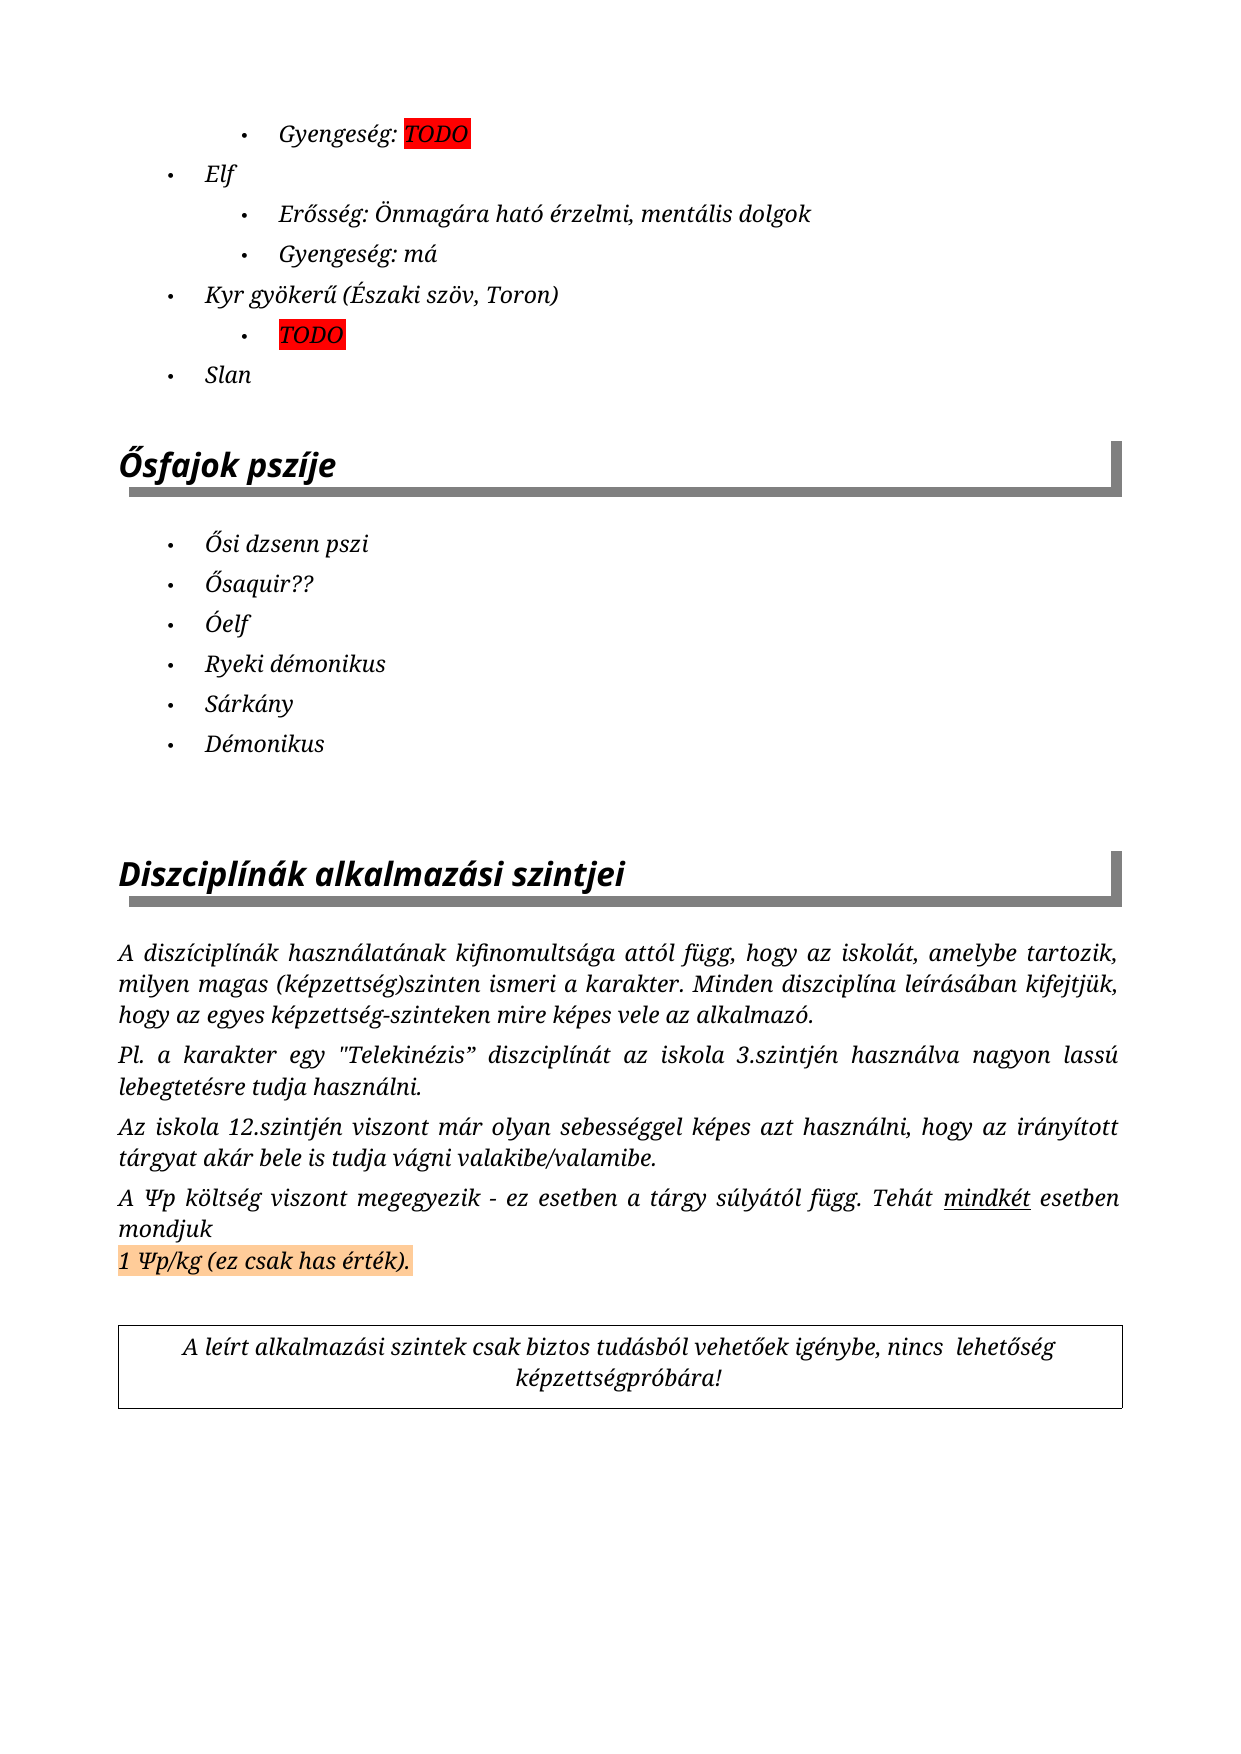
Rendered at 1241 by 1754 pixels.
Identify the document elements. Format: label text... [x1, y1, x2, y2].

subtitle Ősfajok pszíje [118, 441, 1111, 487]
list Óelf [156, 608, 1122, 639]
list Sárkány [156, 688, 1122, 719]
list Erősség: Önmagára ható érzelmi, mentális dolgok [229, 198, 1122, 229]
list Ősaquir?? [156, 568, 1122, 599]
text A diszíciplínák használatának kifinomultsága attól függ, hogy az iskolát, amelybe tartozik, milyen magas (képzettség)szinten ismeri a karakter. Minden diszciplína leírásában kifejtjük, hogy az egyes képzettség-szinteken mire képes vele az alkalmazó. [118, 937, 1122, 1031]
list Elf [156, 158, 1122, 189]
list Gyengeség: TODO [229, 118, 1122, 149]
table_header A leírt alkalmazási szintek csak biztos tudásból vehetőek igénybe, nincs lehetőség képzettségpróbára! [119, 1326, 1122, 1408]
list Slan [156, 359, 1122, 390]
subtitle Diszciplínák alkalmazási szintjei [118, 851, 1111, 896]
list Kyr gyökerű (Északi szöv, Toron) [156, 278, 1122, 310]
text Az iskola 12.szintjén viszont már olyan sebességgel képes azt használni, hogy az irányított tárgyat akár bele is tudja vágni valakibe/valamibe. [118, 1111, 1122, 1173]
list Ősi dzsenn pszi [156, 527, 1122, 559]
text A Ψp költség viszont megegyezik - ez esetben a tárgy súlyától függ. Tehát mindkét esetben mondjuk 1 Ψp/kg (ez csak has érték). [118, 1182, 1122, 1276]
list Gyengeség: má [229, 238, 1122, 270]
list Ryeki démonikus [156, 648, 1122, 679]
text Pl. a karakter egy "Telekinézis” diszciplínát az iskola 3.szintjén használva nagyon lassú lebegtetésre tudja használni. [118, 1039, 1122, 1102]
list Démonikus [156, 728, 1122, 759]
list TODO [229, 319, 1122, 350]
